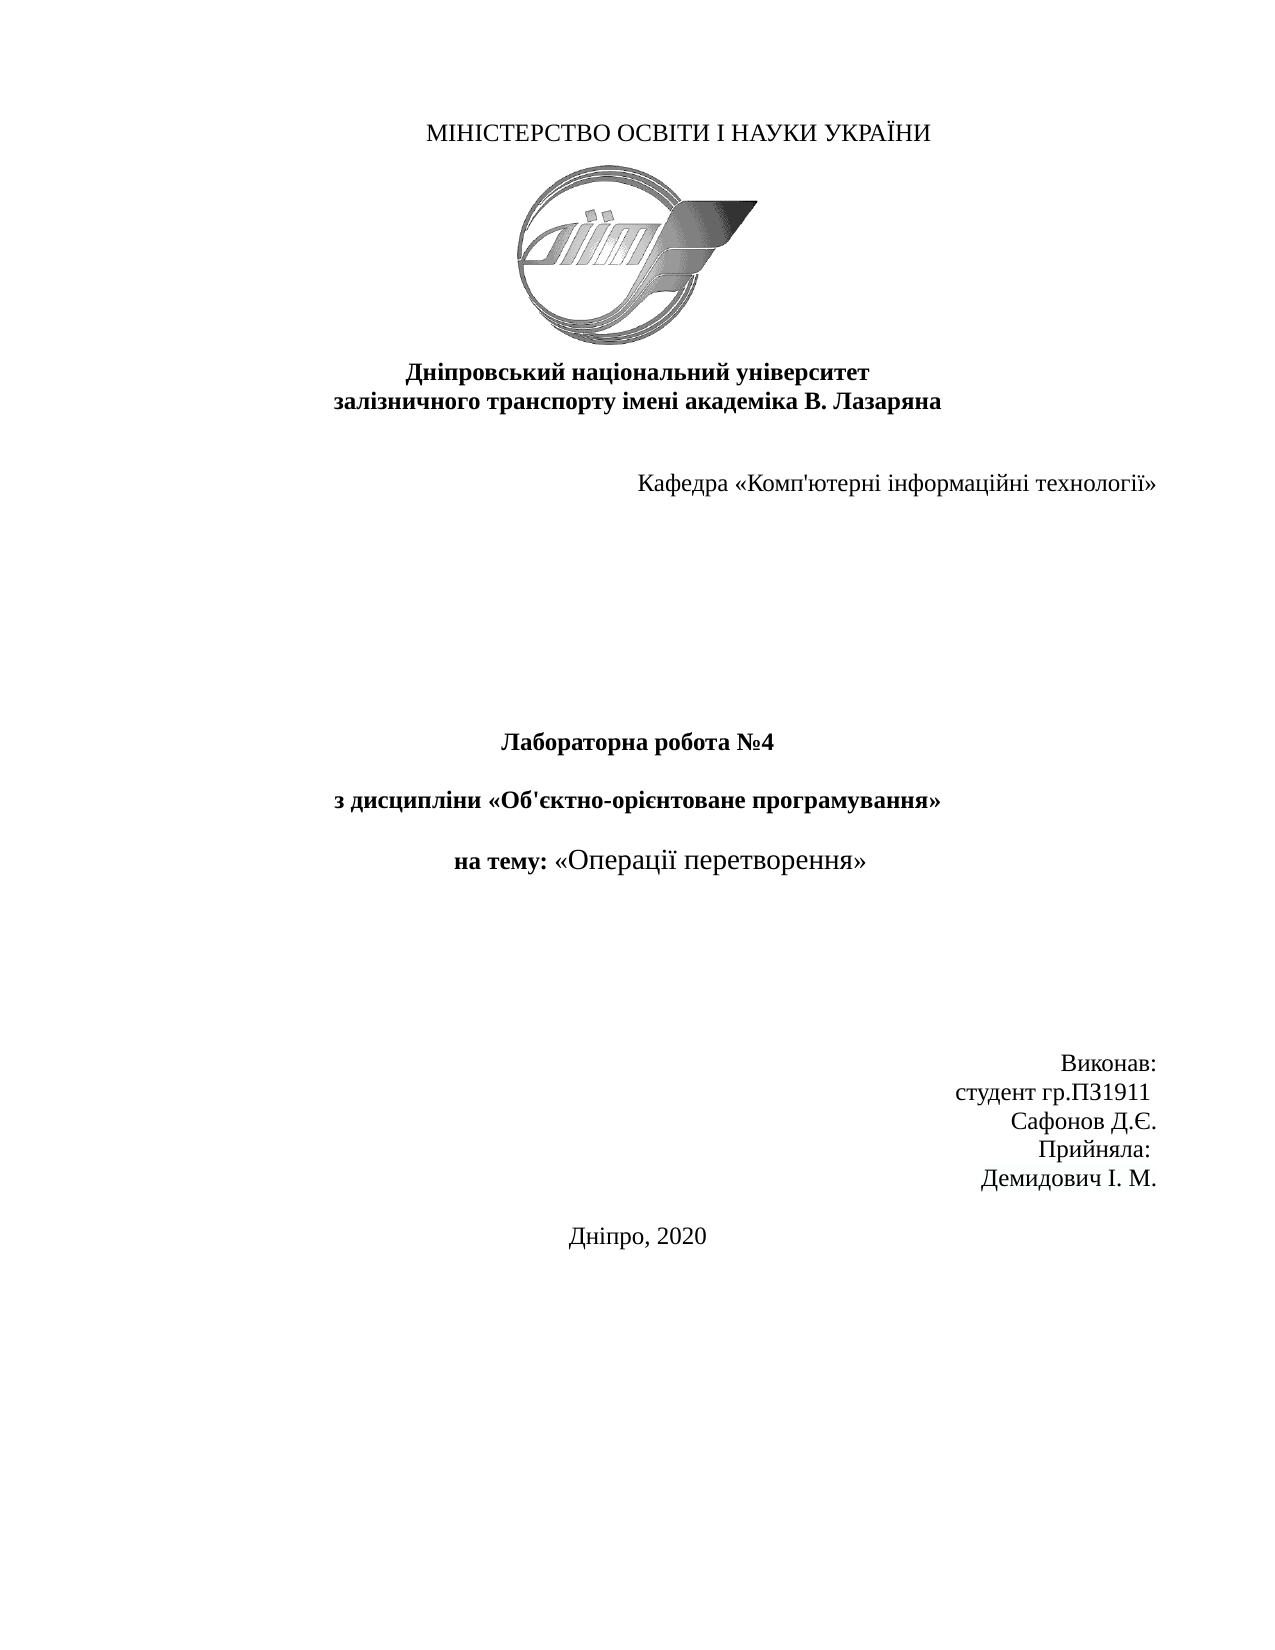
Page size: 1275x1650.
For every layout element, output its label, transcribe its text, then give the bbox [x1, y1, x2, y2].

text на тему: «Операції перетворення» [118, 842, 1157, 876]
text Демидович І. М. [709, 1163, 1157, 1192]
text Виконав: [118, 1048, 1157, 1077]
text Лабораторна робота №4 [118, 727, 1157, 756]
text Дніпровський національний університет залізничного транспорту імені академіка В. Лазаряна [118, 357, 1157, 415]
text Прийняла: [709, 1134, 1157, 1163]
text з дисципліни «Об'єктно-орієнтоване програмування» [118, 756, 1157, 813]
text Дніпро, 2020 [118, 1221, 1157, 1278]
text студент гр.ПЗ1911 [709, 1077, 1157, 1106]
text МІНІСТЕРСТВО ОСВІТИ І НАУКИ УКРАЇНИ [155, 118, 1157, 147]
text Сафонов Д.Є. [709, 1106, 1157, 1134]
text Кафедра «Комп'ютерні інформаційні технології» [118, 468, 1157, 497]
